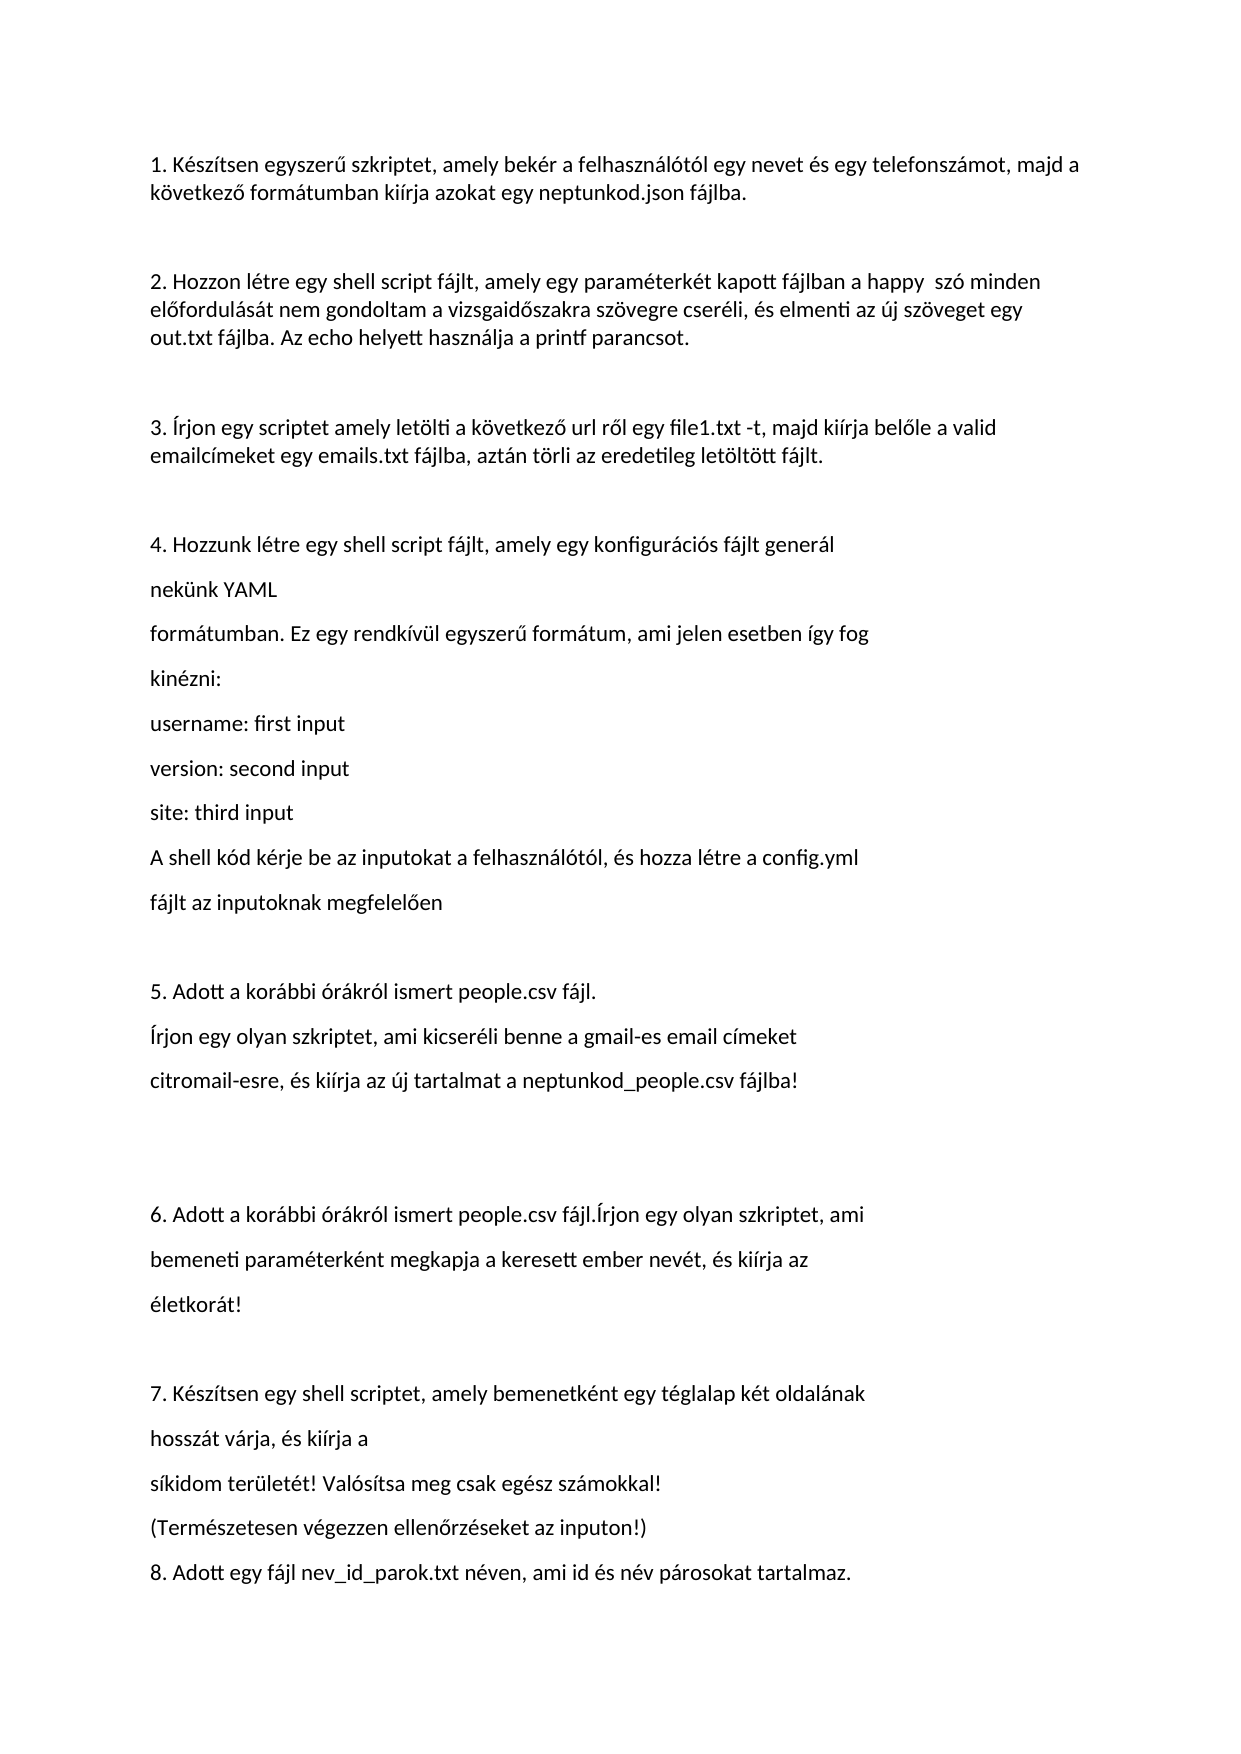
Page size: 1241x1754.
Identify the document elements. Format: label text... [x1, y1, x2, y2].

text 7. Készítsen egy shell scriptet, amely bemenetként egy téglalap két oldalának [150, 1379, 1090, 1407]
text 2. Hozzon létre egy shell script fájlt, amely egy paraméterkét kapott fájlban a happy szó minden előfordulását nem gondoltam a vizsgaidőszakra szövegre cseréli, és elmenti az új szöveget egy out.txt fájlba. Az echo helyett használja a printf parancsot. [150, 267, 1090, 351]
text 8. Adott egy fájl nev_id_parok.txt néven, ami id és név párosokat tartalmaz. [150, 1558, 1090, 1586]
text 6. Adott a korábbi órákról ismert people.csv fájl.Írjon egy olyan szkriptet, ami [150, 1201, 1090, 1228]
text síkidom területét! Valósítsa meg csak egész számokkal! [150, 1469, 1090, 1497]
text version: second input [150, 754, 1090, 782]
text bemeneti paraméterként megkapja a keresett ember nevét, és kiírja az [150, 1245, 1090, 1273]
text Írjon egy olyan szkriptet, ami kicseréli benne a gmail-es email címeket [150, 1022, 1090, 1050]
text 4. Hozzunk létre egy shell script fájlt, amely egy konfigurációs fájlt generál [150, 530, 1090, 558]
text életkorát! [150, 1290, 1090, 1318]
text 5. Adott a korábbi órákról ismert people.csv fájl. [150, 977, 1090, 1005]
text nekünk YAML [150, 575, 1090, 603]
text kinézni: [150, 664, 1090, 692]
text 3. Írjon egy scriptet amely letölti a következő url ről egy file1.txt -t, majd kiírja belőle a valid emailcímeket egy emails.txt fájlba, aztán törli az eredetileg letöltött fájlt. [150, 413, 1090, 469]
text citromail-esre, és kiírja az új tartalmat a neptunkod_people.csv fájlba! [150, 1066, 1090, 1094]
text site: third input [150, 798, 1090, 826]
text formátumban. Ez egy rendkívül egyszerű formátum, ami jelen esetben így fog [150, 619, 1090, 648]
text fájlt az inputoknak megfelelően [150, 888, 1090, 916]
text (Természetesen végezzen ellenőrzéseket az inputon!) [150, 1513, 1090, 1541]
text hosszát várja, és kiírja a [150, 1424, 1090, 1452]
text 1. Készítsen egyszerű szkriptet, amely bekér a felhasználótól egy nevet és egy telefonszámot, majd a következő formátumban kiírja azokat egy neptunkod.json fájlba. [150, 150, 1090, 206]
text username: first input [150, 709, 1090, 737]
text A shell kód kérje be az inputokat a felhasználótól, és hozza létre a config.yml [150, 843, 1090, 871]
